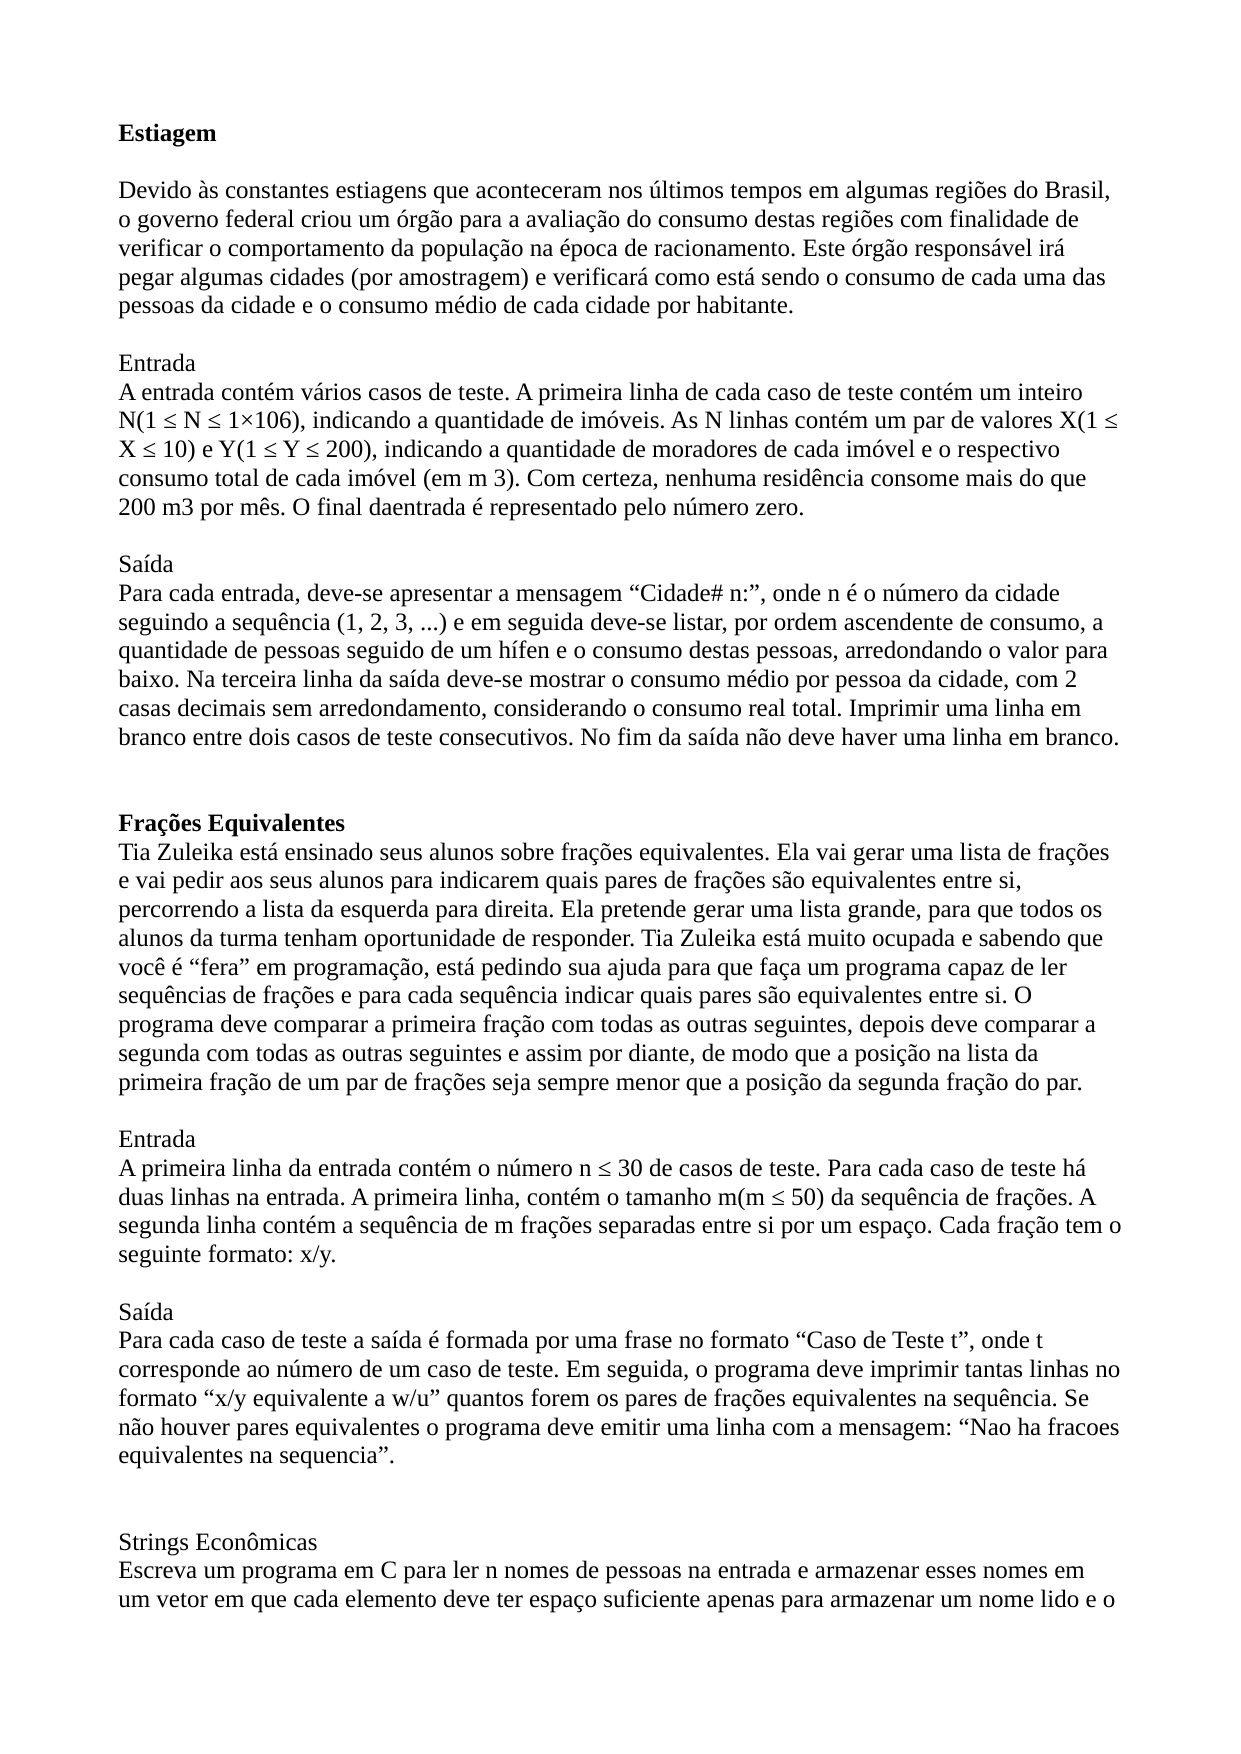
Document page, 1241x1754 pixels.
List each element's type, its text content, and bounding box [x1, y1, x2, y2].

text Para cada caso de teste a saída é formada por uma frase no formato “Caso de Teste t”, onde t corresponde ao número de um caso de teste. Em seguida, o programa deve imprimir tantas linhas no formato “x/y equivalente a w/u” quantos forem os pares de frações equivalentes na sequência. Se não houver pares equivalentes o programa deve emitir uma linha com a mensagem: “Nao ha fracoes equivalentes na sequencia”. [118, 1326, 1122, 1469]
text Devido às constantes estiagens que aconteceram nos últimos tempos em algumas regiões do Brasil, o governo federal criou um órgão para a avaliação do consumo destas regiões com finalidade de verificar o comportamento da população na época de racionamento. Este órgão responsável irá pegar algumas cidades (por amostragem) e verificará como está sendo o consumo de cada uma das pessoas da cidade e o consumo médio de cada cidade por habitante. [118, 176, 1122, 319]
text Para cada entrada, deve-se apresentar a mensagem “Cidade# n:”, onde n é o número da cidade seguindo a sequência (1, 2, 3, ...) e em seguida deve-se listar, por ordem ascendente de consumo, a quantidade de pessoas seguido de um hífen e o consumo destas pessoas, arredondando o valor para baixo. Na terceira linha da saída deve-se mostrar o consumo médio por pessoa da cidade, com 2 casas decimais sem arredondamento, considerando o consumo real total. Imprimir uma linha em branco entre dois casos de teste consecutivos. No fim da saída não deve haver uma linha em branco. [118, 578, 1122, 751]
text A primeira linha da entrada contém o número n ≤ 30 de casos de teste. Para cada caso de teste há duas linhas na entrada. A primeira linha, contém o tamanho m(m ≤ 50) da sequência de frações. A segunda linha contém a sequência de m frações separadas entre si por um espaço. Cada fração tem o seguinte formato: x/y. [118, 1153, 1122, 1268]
text Tia Zuleika está ensinado seus alunos sobre frações equivalentes. Ela vai gerar uma lista de frações e vai pedir aos seus alunos para indicarem quais pares de frações são equivalentes entre si, percorrendo a lista da esquerda para direita. Ela pretende gerar uma lista grande, para que todos os alunos da turma tenham oportunidade de responder. Tia Zuleika está muito ocupada e sabendo que você é “fera” em programação, está pedindo sua ajuda para que faça um programa capaz de ler sequências de frações e para cada sequência indicar quais pares são equivalentes entre si. O programa deve comparar a primeira fração com todas as outras seguintes, depois deve comparar a segunda com todas as outras seguintes e assim por diante, de modo que a posição na lista da primeira fração de um par de frações seja sempre menor que a posição da segunda fração do par. [118, 837, 1122, 1096]
text A entrada contém vários casos de teste. A primeira linha de cada caso de teste contém um inteiro N(1 ≤ N ≤ 1×106), indicando a quantidade de imóveis. As N linhas contém um par de valores X(1 ≤ X ≤ 10) e Y(1 ≤ Y ≤ 200), indicando a quantidade de moradores de cada imóvel e o respectivo consumo total de cada imóvel (em m 3). Com certeza, nenhuma residência consome mais do que 200 m3 por mês. O final daentrada é representado pelo número zero. [118, 377, 1122, 521]
text Estiagem [118, 118, 1122, 147]
text Saída [118, 1297, 1122, 1326]
text Saída [118, 549, 1122, 578]
text Escreva um programa em C para ler n nomes de pessoas na entrada e armazenar esses nomes em um vetor em que cada elemento deve ter espaço suficiente apenas para armazenar um nome lido e o [118, 1556, 1122, 1613]
text Entrada [118, 1124, 1122, 1153]
text Strings Econômicas [118, 1527, 1122, 1556]
text Frações Equivalentes [118, 808, 1122, 837]
text Entrada [118, 348, 1122, 377]
